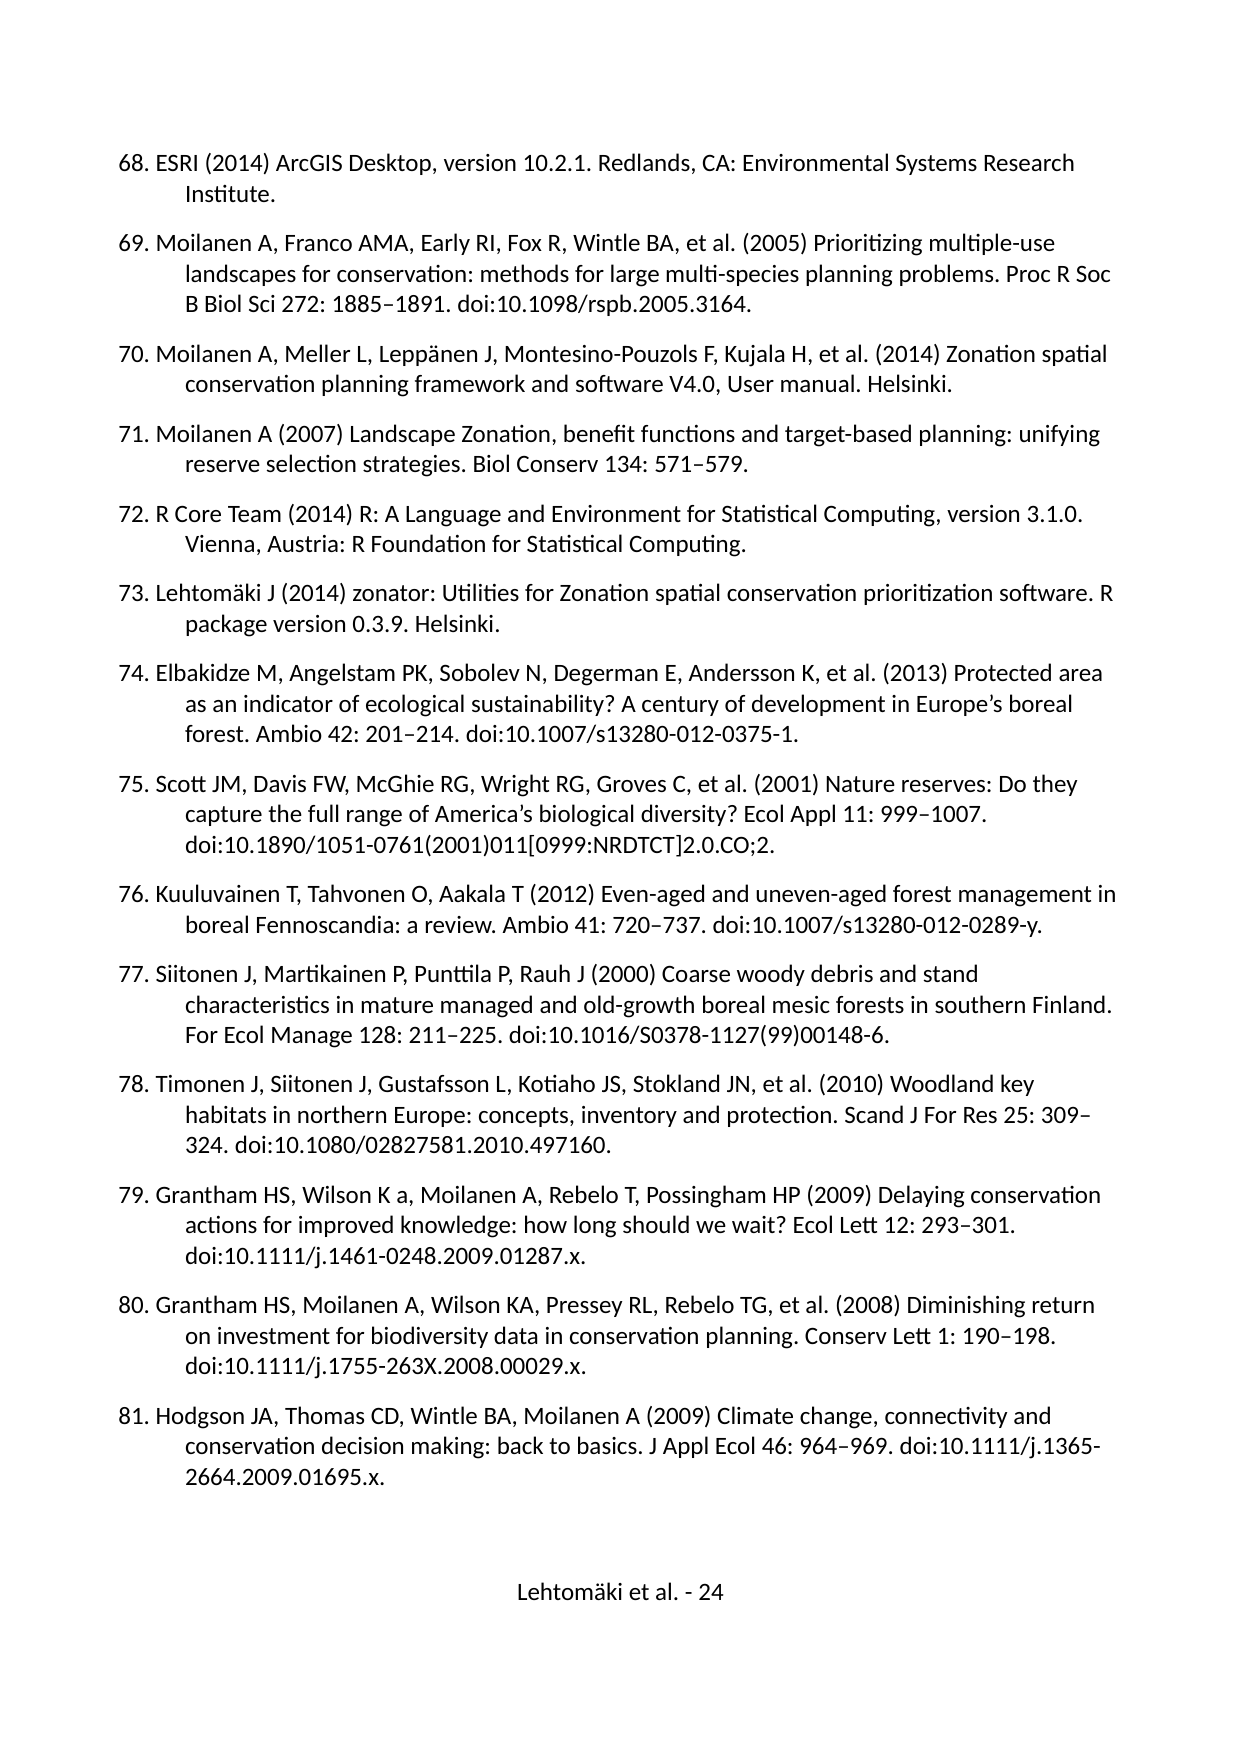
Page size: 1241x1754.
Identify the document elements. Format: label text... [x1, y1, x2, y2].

text 81. Hodgson JA, Thomas CD, Wintle BA, Moilanen A (2009) Climate change, connectivity and conservation decision making: back to basics. J Appl Ecol 46: 964–969. doi:10.1111/j.1365-2664.2009.01695.x. [118, 1400, 1122, 1491]
text 75. Scott JM, Davis FW, McGhie RG, Wright RG, Groves C, et al. (2001) Nature reserves: Do they capture the full range of America’s biological diversity? Ecol Appl 11: 999–1007. doi:10.1890/1051-0761(2001)011[0999:NRDTCT]2.0.CO;2. [118, 768, 1122, 859]
text 71. Moilanen A (2007) Landscape Zonation, benefit functions and target-based planning: unifying reserve selection strategies. Biol Conserv 134: 571–579. [118, 418, 1122, 479]
text 72. R Core Team (2014) R: A Language and Environment for Statistical Computing, version 3.1.0. Vienna, Austria: R Foundation for Statistical Computing. [118, 498, 1122, 559]
text 70. Moilanen A, Meller L, Leppänen J, Montesino-Pouzols F, Kujala H, et al. (2014) Zonation spatial conservation planning framework and software V4.0, User manual. Helsinki. [118, 338, 1122, 399]
text 73. Lehtomäki J (2014) zonator: Utilities for Zonation spatial conservation prioritization software. R package version 0.3.9. Helsinki. [118, 578, 1122, 639]
text 74. Elbakidze M, Angelstam PK, Sobolev N, Degerman E, Andersson K, et al. (2013) Protected area as an indicator of ecological sustainability? A century of development in Europe’s boreal forest. Ambio 42: 201–214. doi:10.1007/s13280-012-0375-1. [118, 657, 1122, 749]
text 76. Kuuluvainen T, Tahvonen O, Aakala T (2012) Even-aged and uneven-aged forest management in boreal Fennoscandia: a review. Ambio 41: 720–737. doi:10.1007/s13280-012-0289-y. [118, 878, 1122, 939]
text 78. Timonen J, Siitonen J, Gustafsson L, Kotiaho JS, Stokland JN, et al. (2010) Woodland key habitats in northern Europe: concepts, inventory and protection. Scand J For Res 25: 309–324. doi:10.1080/02827581.2010.497160. [118, 1069, 1122, 1160]
text 80. Grantham HS, Moilanen A, Wilson KA, Pressey RL, Rebelo TG, et al. (2008) Diminishing return on investment for biodiversity data in conservation planning. Conserv Lett 1: 190–198. doi:10.1111/j.1755-263X.2008.00029.x. [118, 1289, 1122, 1381]
text 68. ESRI (2014) ArcGIS Desktop, version 10.2.1. Redlands, CA: Environmental Systems Research Institute. [118, 148, 1122, 209]
text 77. Siitonen J, Martikainen P, Punttila P, Rauh J (2000) Coarse woody debris and stand characteristics in mature managed and old-growth boreal mesic forests in southern Finland. For Ecol Manage 128: 211–225. doi:10.1016/S0378-1127(99)00148-6. [118, 958, 1122, 1050]
text 69. Moilanen A, Franco AMA, Early RI, Fox R, Wintle BA, et al. (2005) Prioritizing multiple-use landscapes for conservation: methods for large multi-species planning problems. Proc R Soc B Biol Sci 272: 1885–1891. doi:10.1098/rspb.2005.3164. [118, 227, 1122, 319]
text 79. Grantham HS, Wilson K a, Moilanen A, Rebelo T, Possingham HP (2009) Delaying conservation actions for improved knowledge: how long should we wait? Ecol Lett 12: 293–301. doi:10.1111/j.1461-0248.2009.01287.x. [118, 1179, 1122, 1271]
